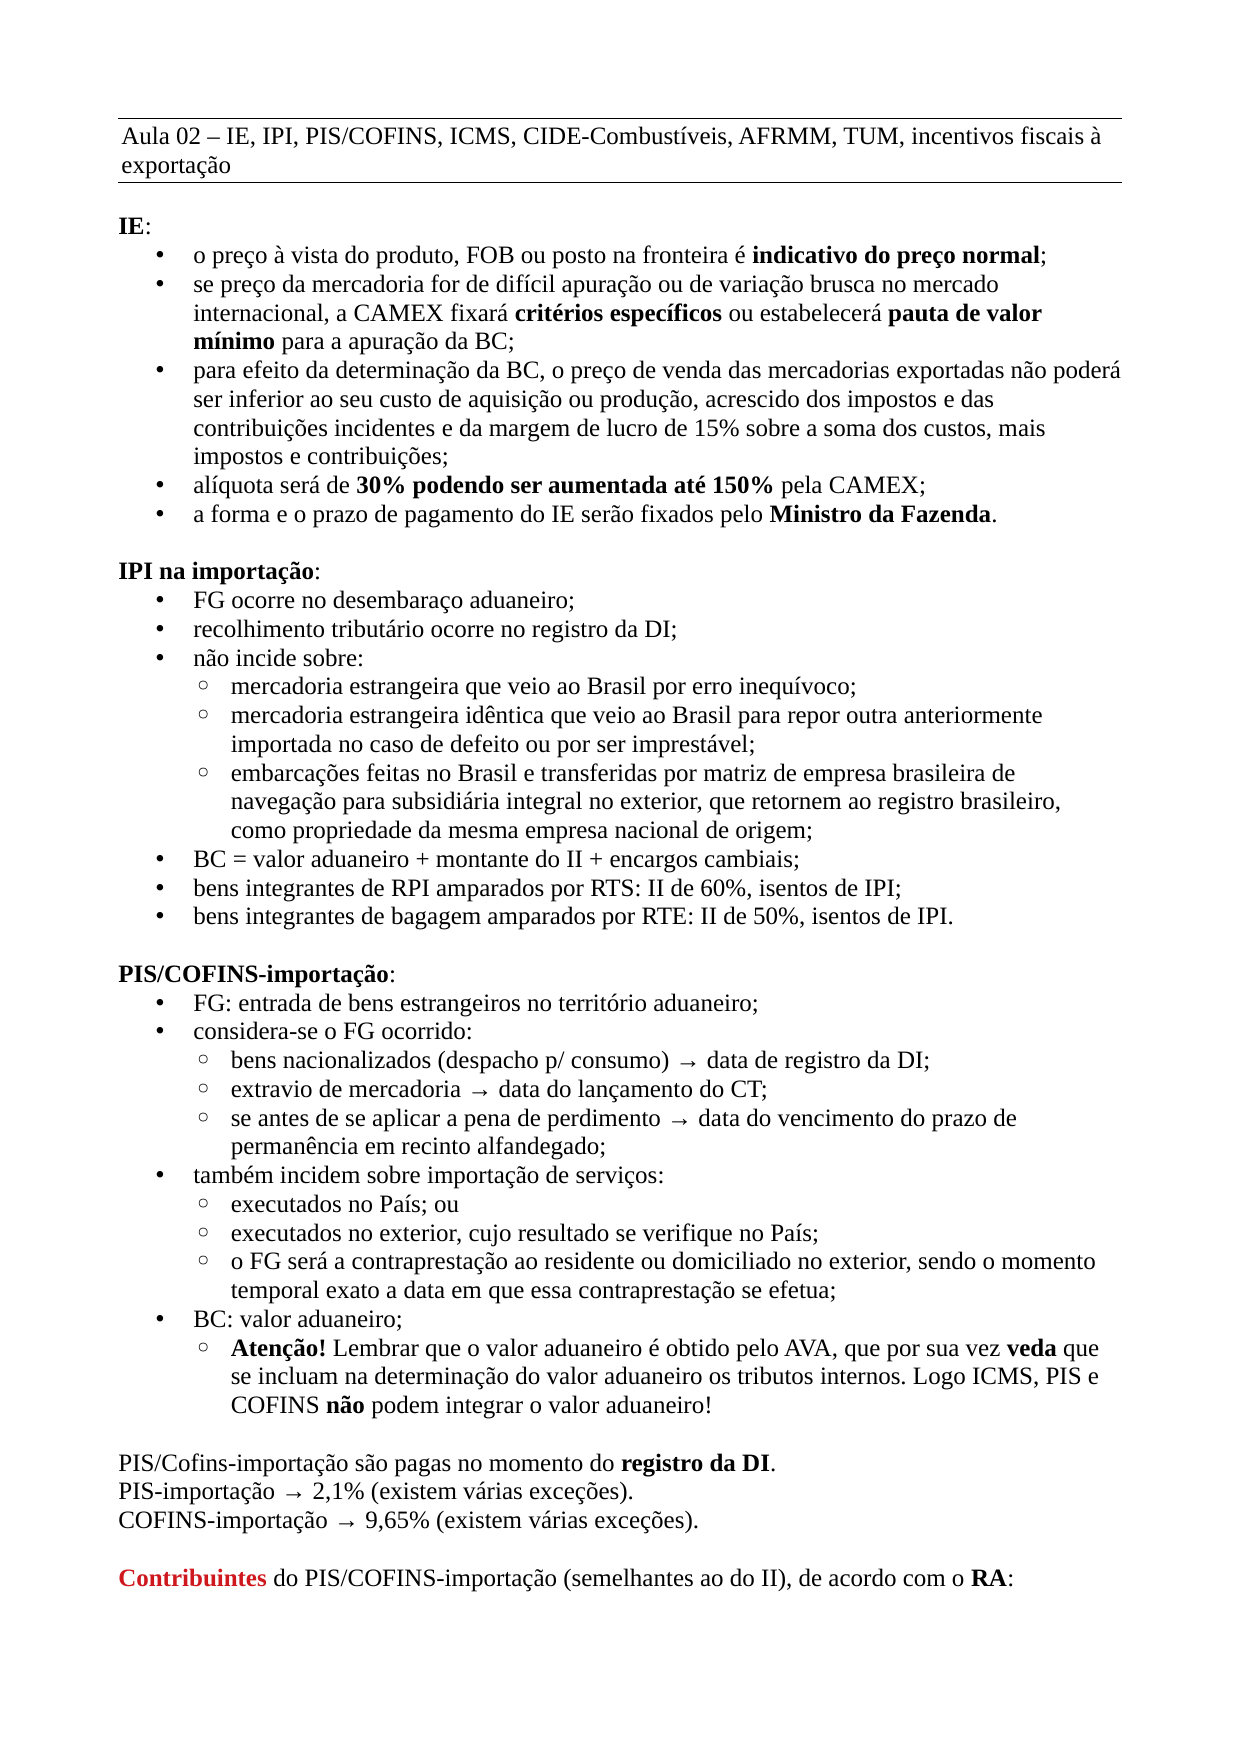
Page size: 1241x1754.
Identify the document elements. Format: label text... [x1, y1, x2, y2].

list recolhimento tributário ocorre no registro da DI; [156, 614, 1122, 643]
list também incidem sobre importação de serviços: [156, 1160, 1122, 1189]
list bens nacionalizados (despacho p/ consumo) → data de registro da DI; [193, 1045, 1122, 1074]
list considera-se o FG ocorrido: [156, 1016, 1122, 1045]
list executados no exterior, cujo resultado se verifique no País; [193, 1218, 1122, 1246]
list BC: valor aduaneiro; [156, 1304, 1122, 1333]
text IPI na importação: [118, 556, 1122, 585]
text PIS/COFINS-importação: [118, 959, 1122, 988]
list extravio de mercadoria → data do lançamento do CT; [193, 1074, 1122, 1103]
text PIS/Cofins-importação são pagas no momento do registro da DI. [118, 1448, 1122, 1476]
list bens integrantes de RPI amparados por RTS: II de 60%, isentos de IPI; [156, 873, 1122, 901]
list a forma e o prazo de pagamento do IE serão fixados pelo Ministro da Fazenda. [156, 499, 1122, 528]
list alíquota será de 30% podendo ser aumentada até 150% pela CAMEX; [156, 470, 1122, 499]
list FG ocorre no desembaraço aduaneiro; [156, 585, 1122, 614]
list mercadoria estrangeira que veio ao Brasil por erro inequívoco; [193, 671, 1122, 700]
list BC = valor aduaneiro + montante do II + encargos cambiais; [156, 844, 1122, 873]
list embarcações feitas no Brasil e transferidas por matriz de empresa brasileira de navegação para subsidiária integral no exterior, que retornem ao registro brasileiro, como propriedade da mesma empresa nacional de origem; [193, 758, 1122, 844]
list se antes de se aplicar a pena de perdimento → data do vencimento do prazo de permanência em recinto alfandegado; [193, 1103, 1122, 1160]
text PIS-importação → 2,1% (existem várias exceções). [118, 1476, 1122, 1505]
list bens integrantes de bagagem amparados por RTE: II de 50%, isentos de IPI. [156, 901, 1122, 930]
list para efeito da determinação da BC, o preço de venda das mercadorias exportadas não poderá ser inferior ao seu custo de aquisição ou produção, acrescido dos impostos e das contribuições incidentes e da margem de lucro de 15% sobre a soma dos custos, mais impostos e contribuições; [156, 355, 1122, 470]
list o preço à vista do produto, FOB ou posto na fronteira é indicativo do preço normal; [156, 240, 1122, 269]
list não incide sobre: [156, 643, 1122, 671]
list se preço da mercadoria for de difícil apuração ou de variação brusca no mercado internacional, a CAMEX fixará critérios específicos ou estabelecerá pauta de valor mínimo para a apuração da BC; [156, 269, 1122, 355]
list Atenção! Lembrar que o valor aduaneiro é obtido pelo AVA, que por sua vez veda que se incluam na determinação do valor aduaneiro os tributos internos. Logo ICMS, PIS e COFINS não podem integrar o valor aduaneiro! [193, 1333, 1122, 1419]
text COFINS-importação → 9,65% (existem várias exceções). [118, 1505, 1122, 1534]
text Contribuintes do PIS/COFINS-importação (semelhantes ao do II), de acordo com o RA: [118, 1563, 1122, 1591]
list mercadoria estrangeira idêntica que veio ao Brasil para repor outra anteriormente importada no caso de defeito ou por ser imprestável; [193, 700, 1122, 758]
list o FG será a contraprestação ao residente ou domiciliado no exterior, sendo o momento temporal exato a data em que essa contraprestação se efetua; [193, 1246, 1122, 1304]
list executados no País; ou [193, 1189, 1122, 1218]
text IE: [118, 211, 1122, 240]
list FG: entrada de bens estrangeiros no território aduaneiro; [156, 988, 1122, 1016]
